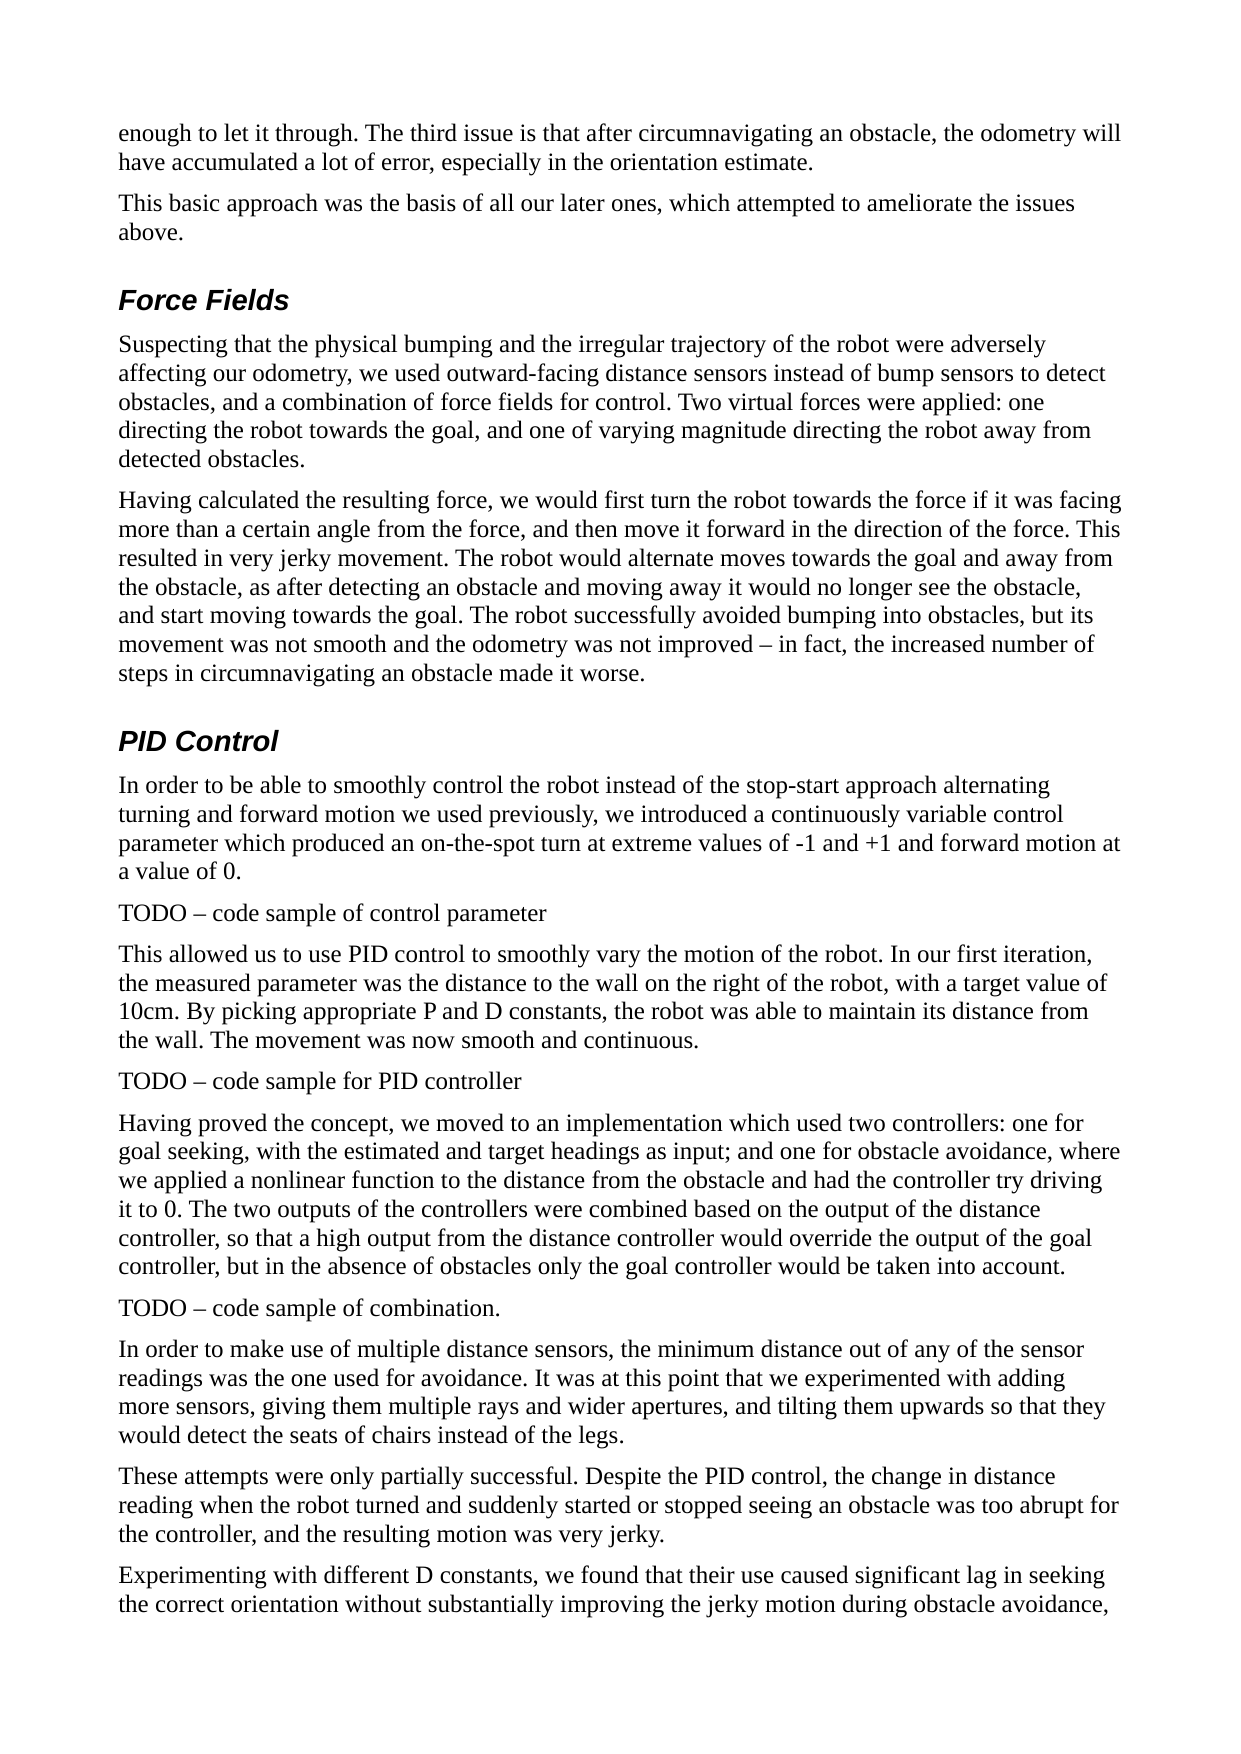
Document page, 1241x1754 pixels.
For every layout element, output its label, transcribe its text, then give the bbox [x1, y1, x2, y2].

text TODO – code sample of combination. [118, 1293, 1122, 1321]
text In order to make use of multiple distance sensors, the minimum distance out of any of the sensor readings was the one used for avoidance. It was at this point that we experimented with adding more sensors, giving them multiple rays and wider apertures, and tilting them upwards so that they would detect the seats of chairs instead of the legs. [118, 1334, 1122, 1449]
text Experimenting with different D constants, we found that their use caused significant lag in seeking the correct orientation without substantially improving the jerky motion during obstacle avoidance, [118, 1560, 1122, 1618]
text In order to be able to smoothly control the robot instead of the stop-start approach alternating turning and forward motion we used previously, we introduced a continuously variable control parameter which produced an on-the-spot turn at extreme values of -1 and +1 and forward motion at a value of 0. [118, 770, 1122, 885]
text This allowed us to use PID control to smoothly vary the motion of the robot. In our first iteration, the measured parameter was the distance to the wall on the right of the robot, with a target value of 10cm. By picking appropriate P and D constants, the robot was able to maintain its distance from the wall. The movement was now smooth and continuous. [118, 939, 1122, 1054]
text Suspecting that the physical bumping and the irregular trajectory of the robot were adversely affecting our odometry, we used outward-facing distance sensors instead of bump sensors to detect obstacles, and a combination of force fields for control. Two virtual forces were applied: one directing the robot towards the goal, and one of varying magnitude directing the robot away from detected obstacles. [118, 329, 1122, 473]
text This basic approach was the basis of all our later ones, which attempted to ameliorate the issues above. [118, 188, 1122, 246]
text TODO – code sample of control parameter [118, 898, 1122, 926]
text Having calculated the resulting force, we would first turn the robot towards the force if it was facing more than a certain angle from the force, and then move it forward in the direction of the force. This resulted in very jerky movement. The robot would alternate moves towards the goal and away from the obstacle, as after detecting an obstacle and moving away it would no longer see the obstacle, and start moving towards the goal. The robot successfully avoided bumping into obstacles, but its movement was not smooth and the odometry was not improved – in fact, the increased number of steps in circumnavigating an obstacle made it worse. [118, 485, 1122, 687]
subtitle PID Control [118, 724, 1122, 758]
text TODO – code sample for PID controller [118, 1066, 1122, 1095]
text Having proved the concept, we moved to an implementation which used two controllers: one for goal seeking, with the estimated and target headings as input; and one for obstacle avoidance, where we applied a nonlinear function to the distance from the obstacle and had the controller try driving it to 0. The two outputs of the controllers were combined based on the output of the distance controller, so that a high output from the distance controller would override the output of the goal controller, but in the absence of obstacles only the goal controller would be taken into account. [118, 1108, 1122, 1280]
text These attempts were only partially successful. Despite the PID control, the change in distance reading when the robot turned and suddenly started or stopped seeing an obstacle was too abrupt for the controller, and the resulting motion was very jerky. [118, 1461, 1122, 1548]
text enough to let it through. The third issue is that after circumnavigating an obstacle, the odometry will have accumulated a lot of error, especially in the orientation estimate. [118, 118, 1122, 176]
subtitle Force Fields [118, 283, 1122, 317]
